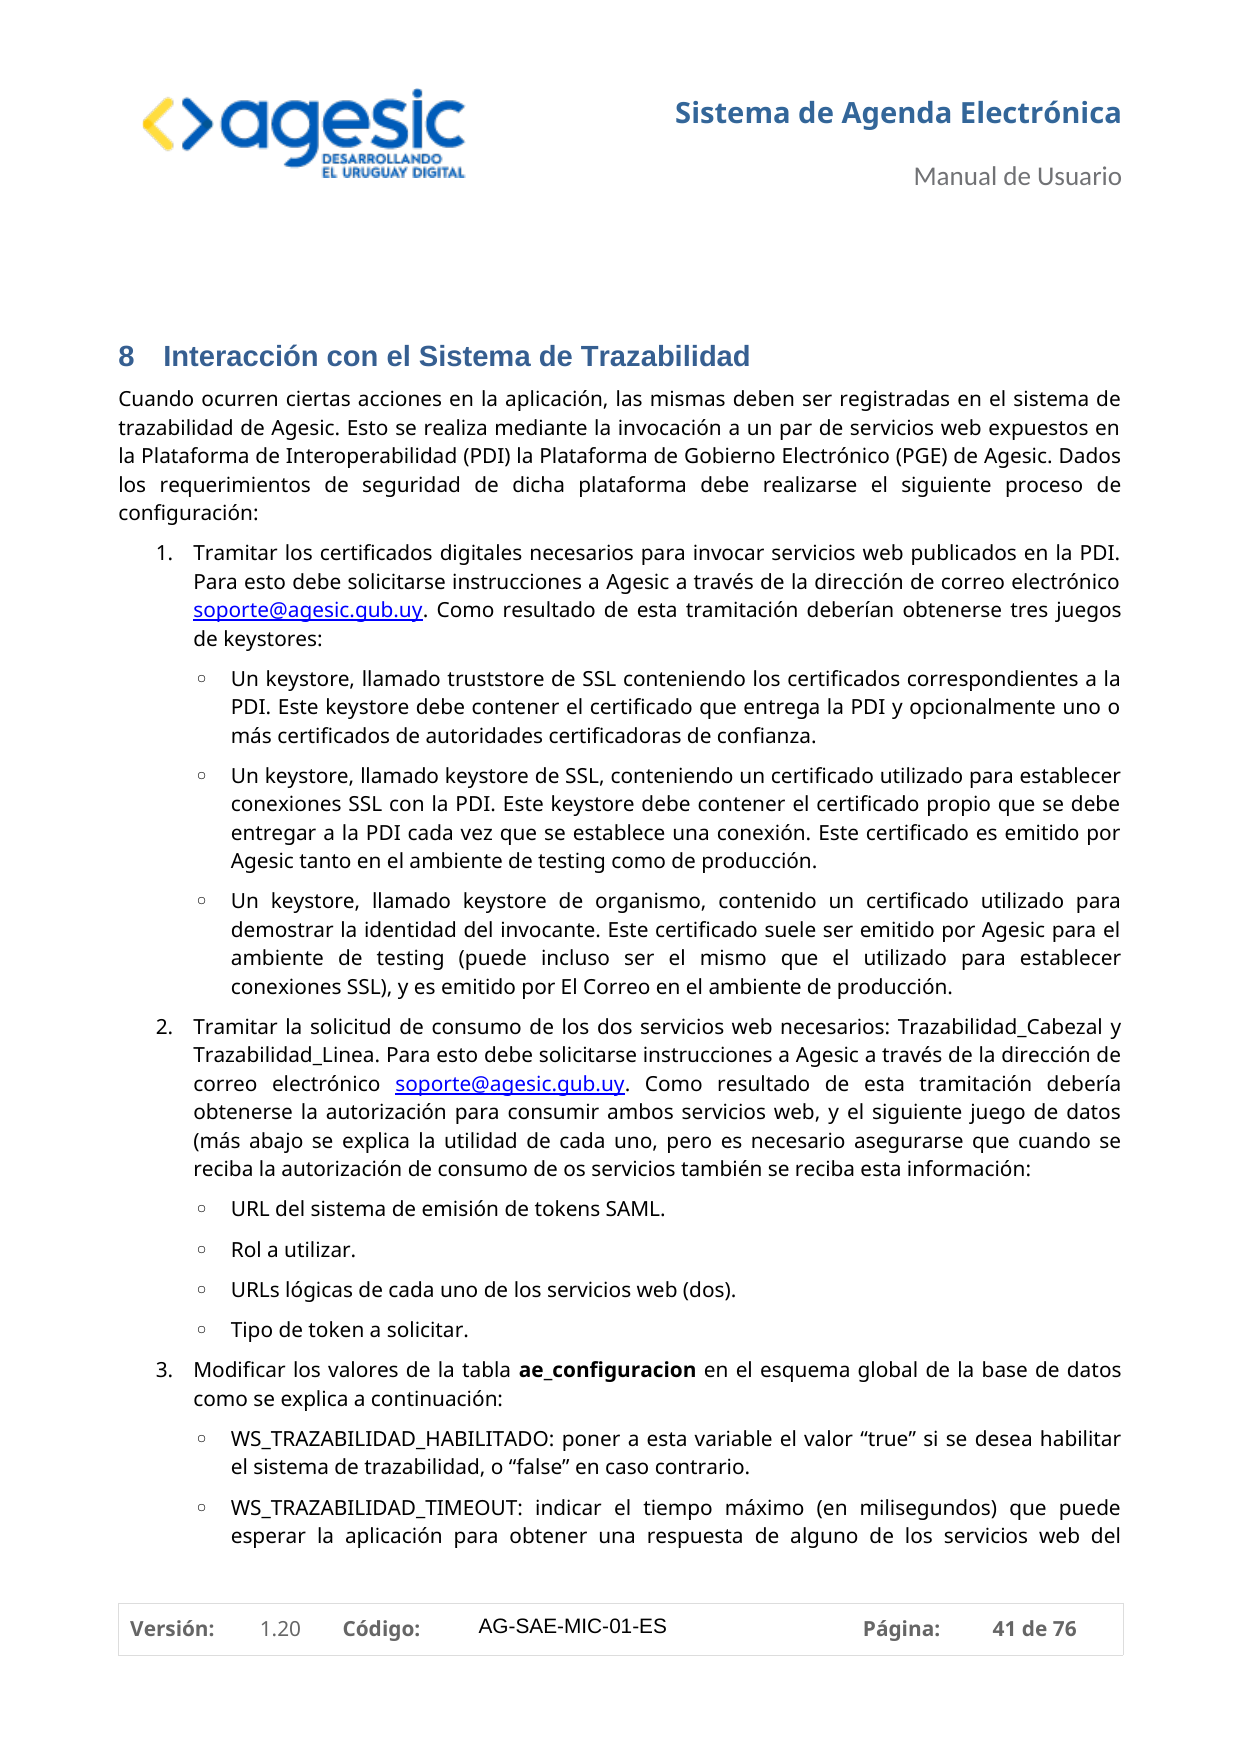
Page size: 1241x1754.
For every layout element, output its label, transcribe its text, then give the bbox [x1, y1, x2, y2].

list Tramitar la solicitud de consumo de los dos servicios web necesarios: Trazabilidad_Cabezal y Trazabilidad_Linea. Para esto debe solicitarse instrucciones a Agesic a través de la dirección de correo electrónico soporte@agesic.gub.uy. Como resultado de esta tramitación debería obtenerse la autorización para consumir ambos servicios web, y el siguiente juego de datos (más abajo se explica la utilidad de cada uno, pero es necesario asegurarse que cuando se reciba la autorización de consumo de os servicios también se reciba esta información: [156, 1012, 1122, 1183]
text Cuando ocurren ciertas acciones en la aplicación, las mismas deben ser registradas en el sistema de trazabilidad de Agesic. Esto se realiza mediante la invocación a un par de servicios web expuestos en la Plataforma de Interoperabilidad (PDI) la Plataforma de Gobierno Electrónico (PGE) de Agesic. Dados los requerimientos de seguridad de dicha plataforma debe realizarse el siguiente proceso de configuración: [118, 384, 1122, 527]
list Tipo de token a solicitar. [193, 1315, 1122, 1344]
list WS_TRAZABILIDAD_HABILITADO: poner a esta variable el valor “true” si se desea habilitar el sistema de trazabilidad, o “false” en caso contrario. [193, 1424, 1122, 1481]
list Modificar los valores de la tabla ae_configuracion en el esquema global de la base de datos como se explica a continuación: [156, 1355, 1122, 1412]
list URL del sistema de emisión de tokens SAML. [193, 1194, 1122, 1223]
list Un keystore, llamado truststore de SSL conteniendo los certificados correspondientes a la PDI. Este keystore debe contener el certificado que entrega la PDI y opcionalmente uno o más certificados de autoridades certificadoras de confianza. [193, 664, 1122, 749]
picture [142, 88, 466, 178]
list Rol a utilizar. [193, 1235, 1122, 1263]
list URLs lógicas de cada uno de los servicios web (dos). [193, 1275, 1122, 1303]
list Un keystore, llamado keystore de organismo, contenido un certificado utilizado para demostrar la identidad del invocante. Este certificado suele ser emitido por Agesic para el ambiente de testing (puede incluso ser el mismo que el utilizado para establecer conexiones SSL), y es emitido por El Correo en el ambiente de producción. [193, 887, 1122, 1000]
subtitle Interacción con el Sistema de Trazabilidad [118, 339, 1122, 373]
list Tramitar los certificados digitales necesarios para invocar servicios web publicados en la PDI. Para esto debe solicitarse instrucciones a Agesic a través de la dirección de correo electrónico soporte@agesic.gub.uy. Como resultado de esta tramitación deberían obtenerse tres juegos de keystores: [156, 538, 1122, 652]
list WS_TRAZABILIDAD_TIMEOUT: indicar el tiempo máximo (en milisegundos) que puede esperar la aplicación para obtener una respuesta de alguno de los servicios web del [193, 1493, 1122, 1549]
list Un keystore, llamado keystore de SSL, conteniendo un certificado utilizado para establecer conexiones SSL con la PDI. Este keystore debe contener el certificado propio que se debe entregar a la PDI cada vez que se establece una conexión. Este certificado es emitido por Agesic tanto en el ambiente de testing como de producción. [193, 761, 1122, 875]
